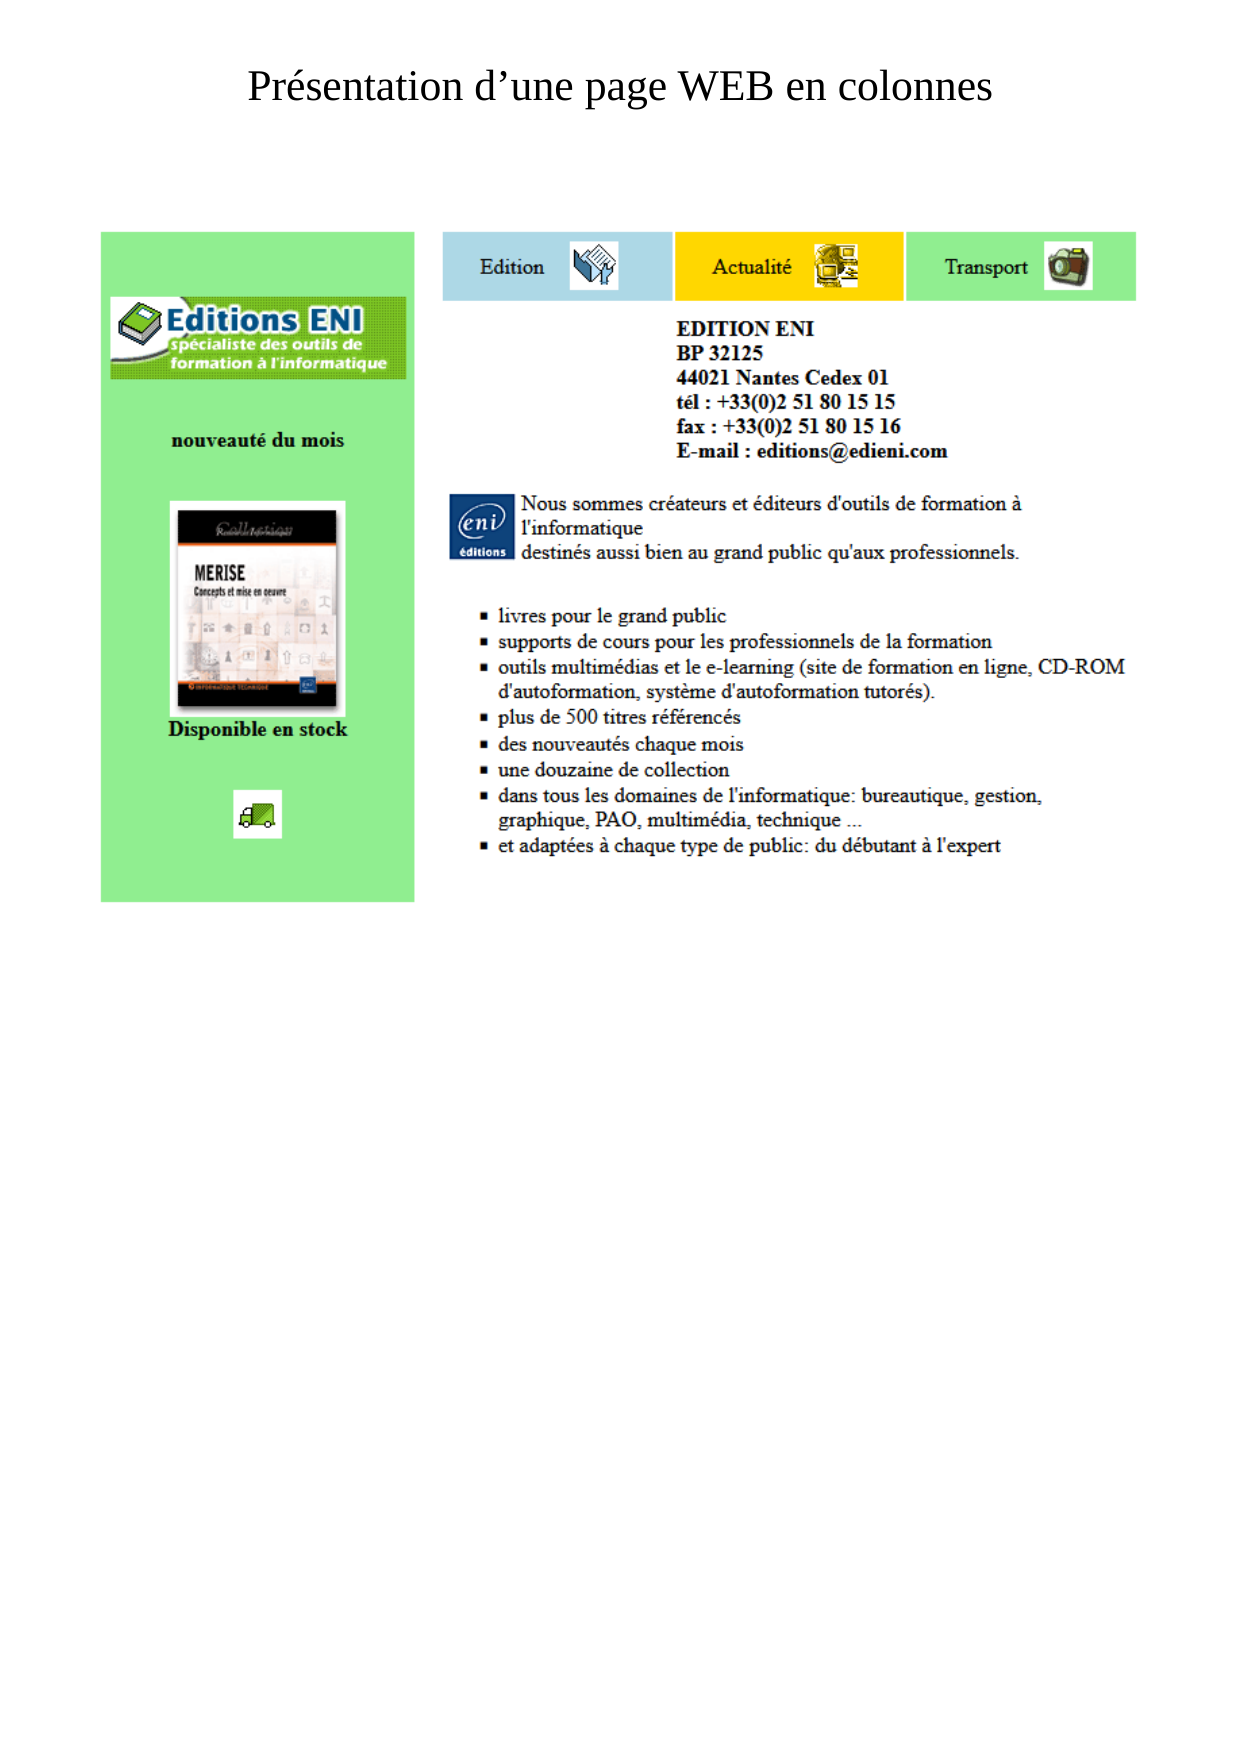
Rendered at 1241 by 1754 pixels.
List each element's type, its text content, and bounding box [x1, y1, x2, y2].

picture [93, 224, 1147, 909]
text Présentation d’une page WEB en colonnes [59, 59, 1181, 109]
